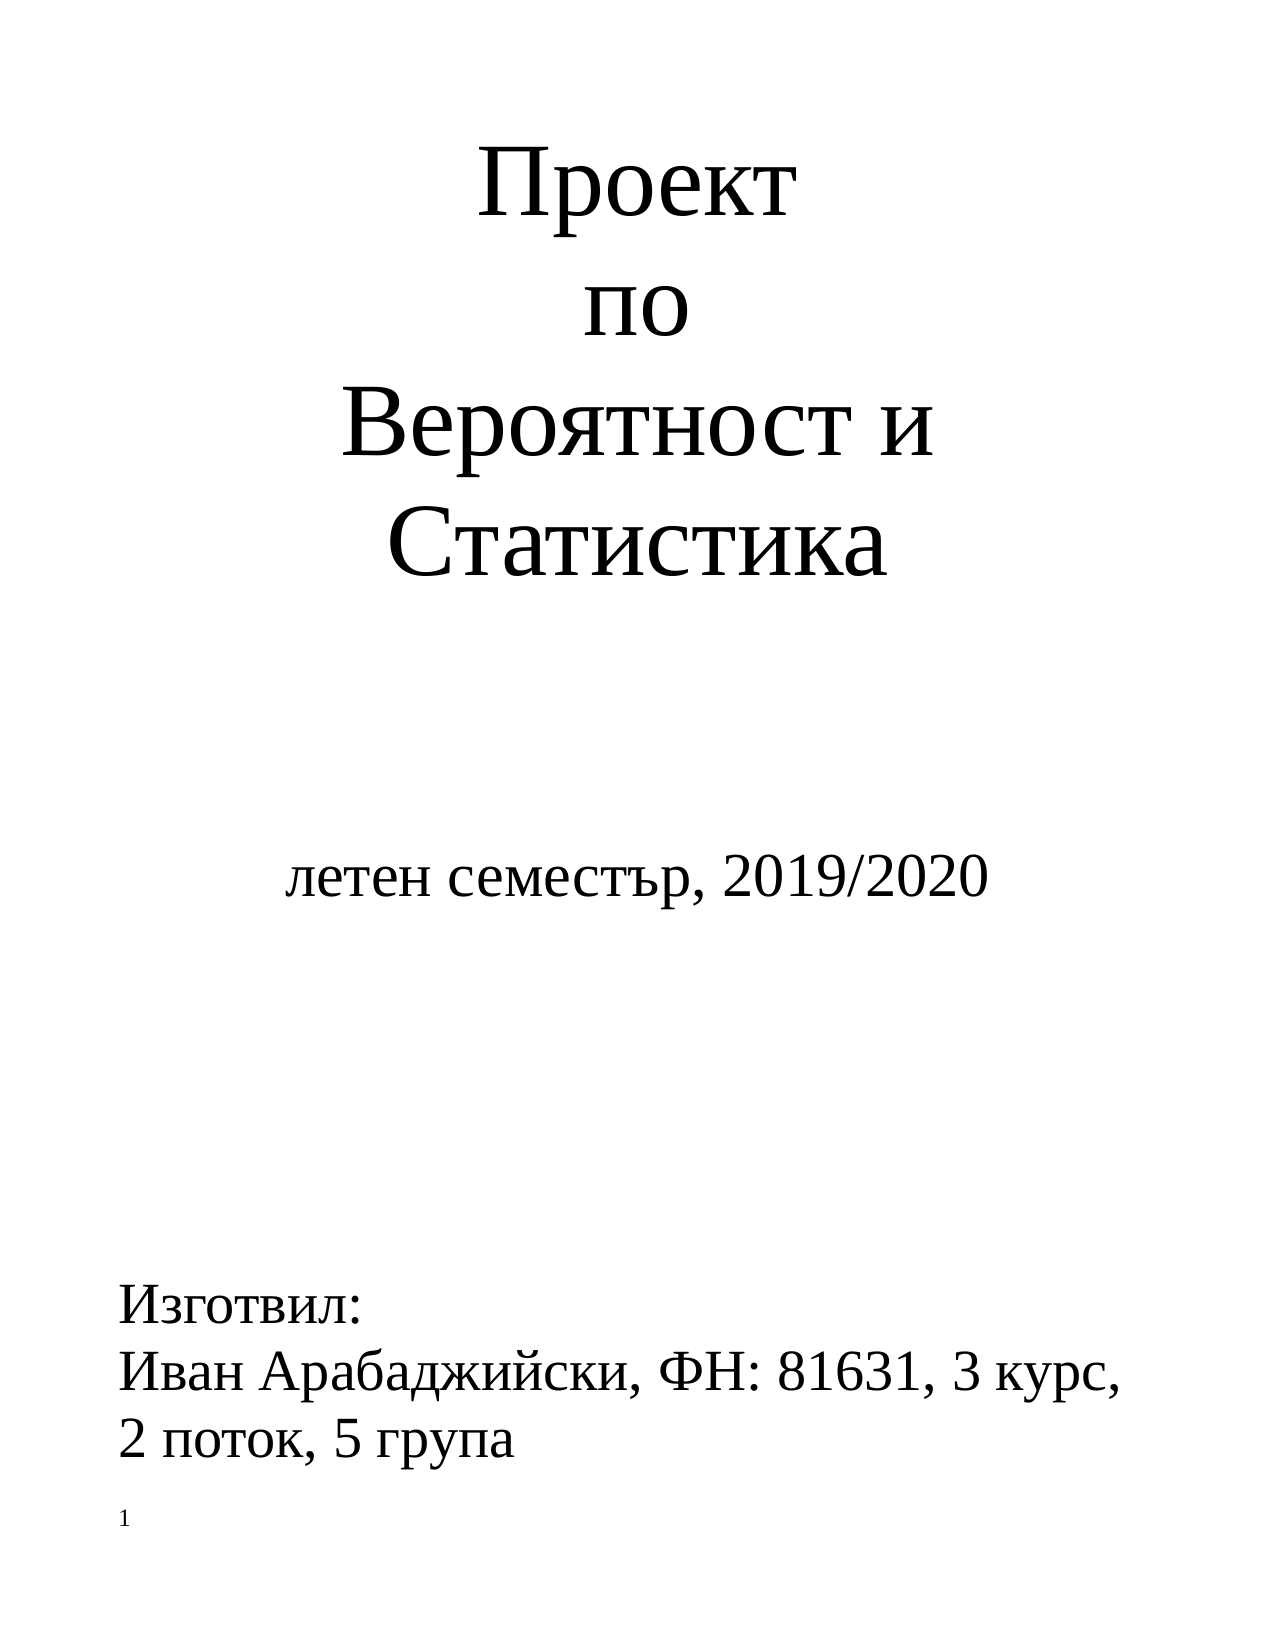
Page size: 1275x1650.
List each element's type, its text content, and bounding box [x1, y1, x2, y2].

text Вероятност и Статистика [118, 358, 1157, 598]
text летен семестър, 2019/2020 [118, 837, 1157, 909]
text по [118, 238, 1157, 358]
text Иван Арабаджийски, ФН: 81631, 3 курс, 2 поток, 5 група [118, 1336, 1157, 1470]
text Изготвил: [118, 1269, 1157, 1336]
text Проект [118, 118, 1157, 238]
